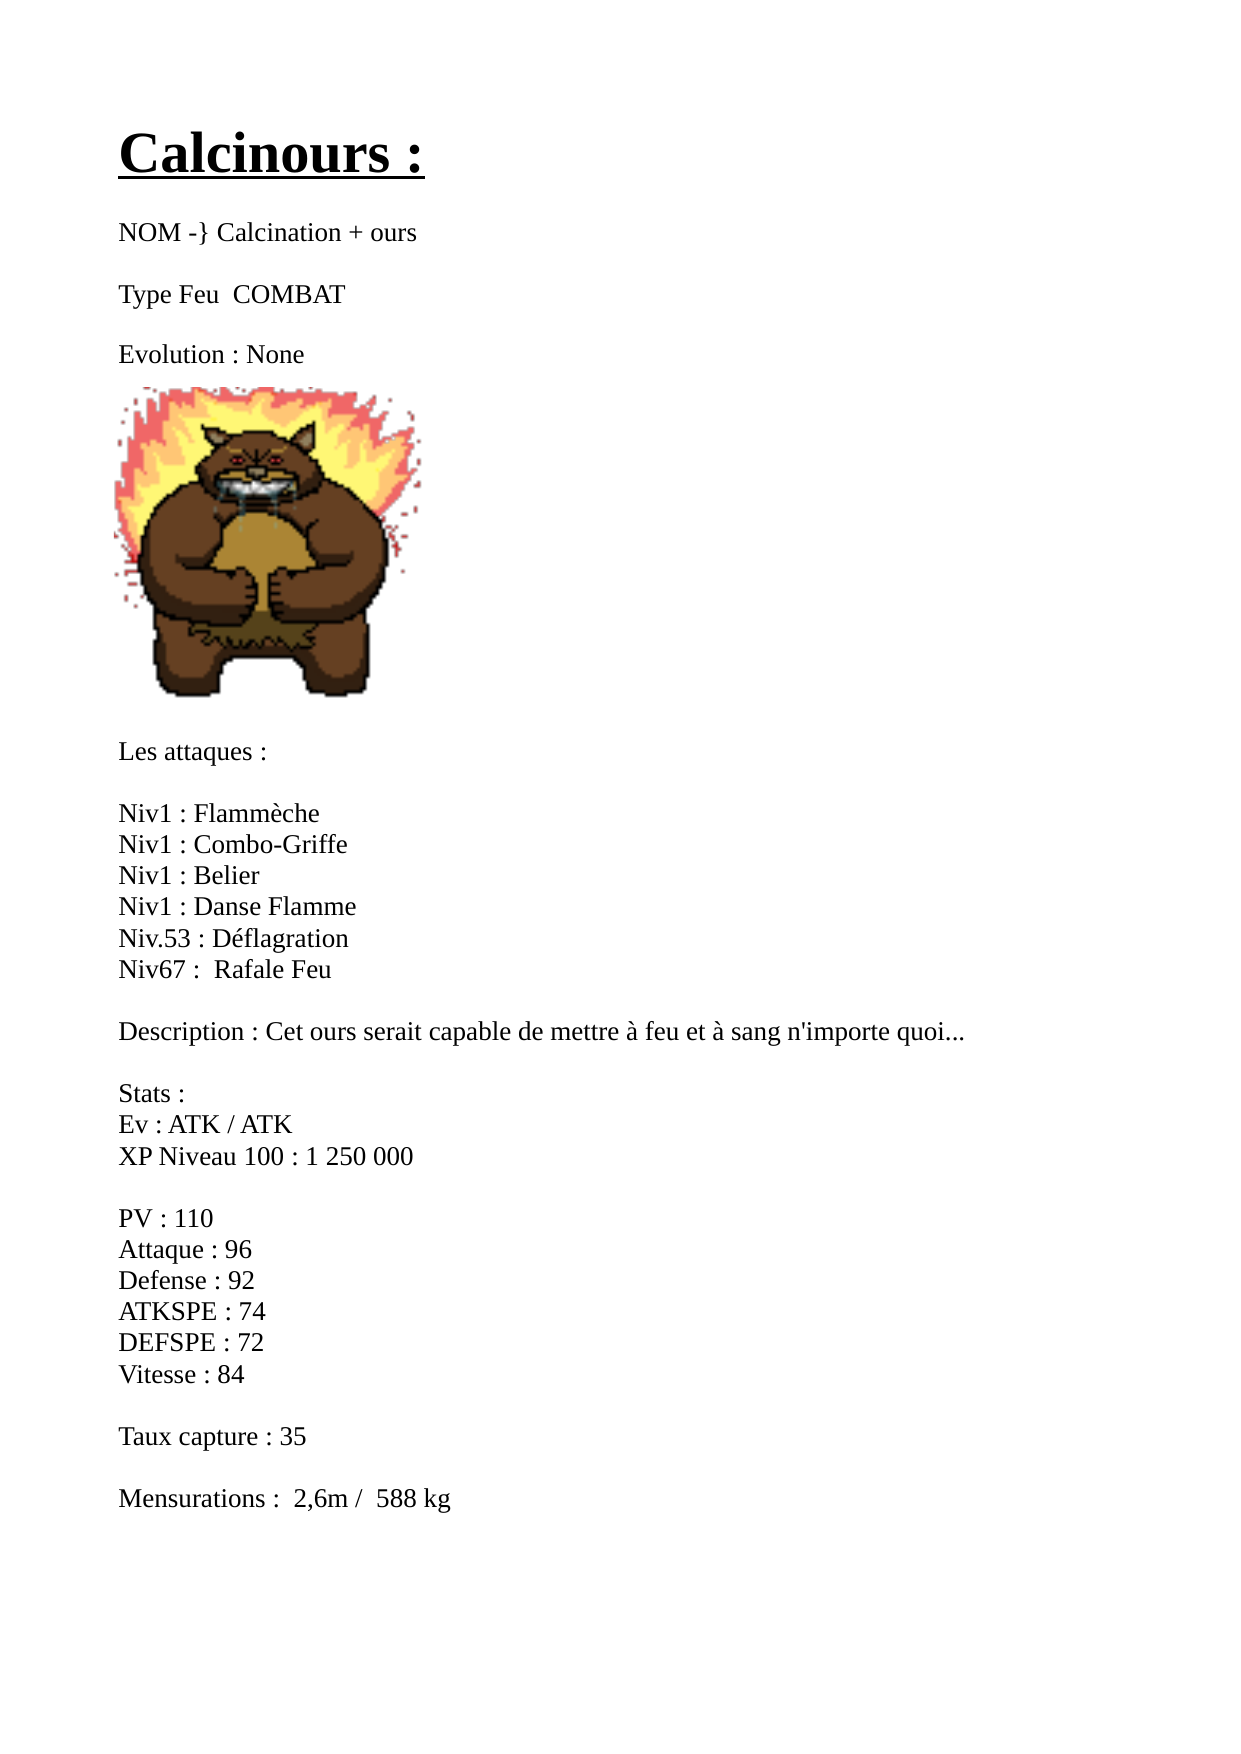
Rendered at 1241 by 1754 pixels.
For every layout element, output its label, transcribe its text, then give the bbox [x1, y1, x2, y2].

text Les attaques : [118, 735, 1122, 766]
text Niv1 : Danse Flamme [118, 891, 1122, 922]
text Attaque : 96 [118, 1233, 1122, 1264]
text Evolution : None [118, 338, 1122, 370]
text Stats : [118, 1077, 1122, 1108]
text Calcinours : [118, 118, 1122, 185]
text Niv.53 : Déflagration [118, 922, 1122, 953]
text PV : 110 [118, 1202, 1122, 1233]
text ATKSPE : 74 [118, 1295, 1122, 1327]
text Description : Cet ours serait capable de mettre à feu et à sang n'importe quoi... [118, 1015, 1122, 1046]
text Defense : 92 [118, 1264, 1122, 1295]
text Niv1 : Belier [118, 859, 1122, 891]
text Mensurations : 2,6m / 588 kg [118, 1482, 1122, 1513]
text Niv67 : Rafale Feu [118, 953, 1122, 984]
text Taux capture : 35 [118, 1420, 1122, 1451]
text Ev : ATK / ATK [118, 1108, 1122, 1140]
text DEFSPE : 72 [118, 1327, 1122, 1358]
text Vitesse : 84 [118, 1358, 1122, 1389]
text NOM -} Calcination + ours [118, 216, 1122, 247]
text Type Feu COMBAT [118, 279, 1122, 310]
text XP Niveau 100 : 1 250 000 [118, 1140, 1122, 1171]
picture [113, 387, 430, 704]
text Niv1 : Flammèche [118, 797, 1122, 828]
text Niv1 : Combo-Griffe [118, 828, 1122, 859]
